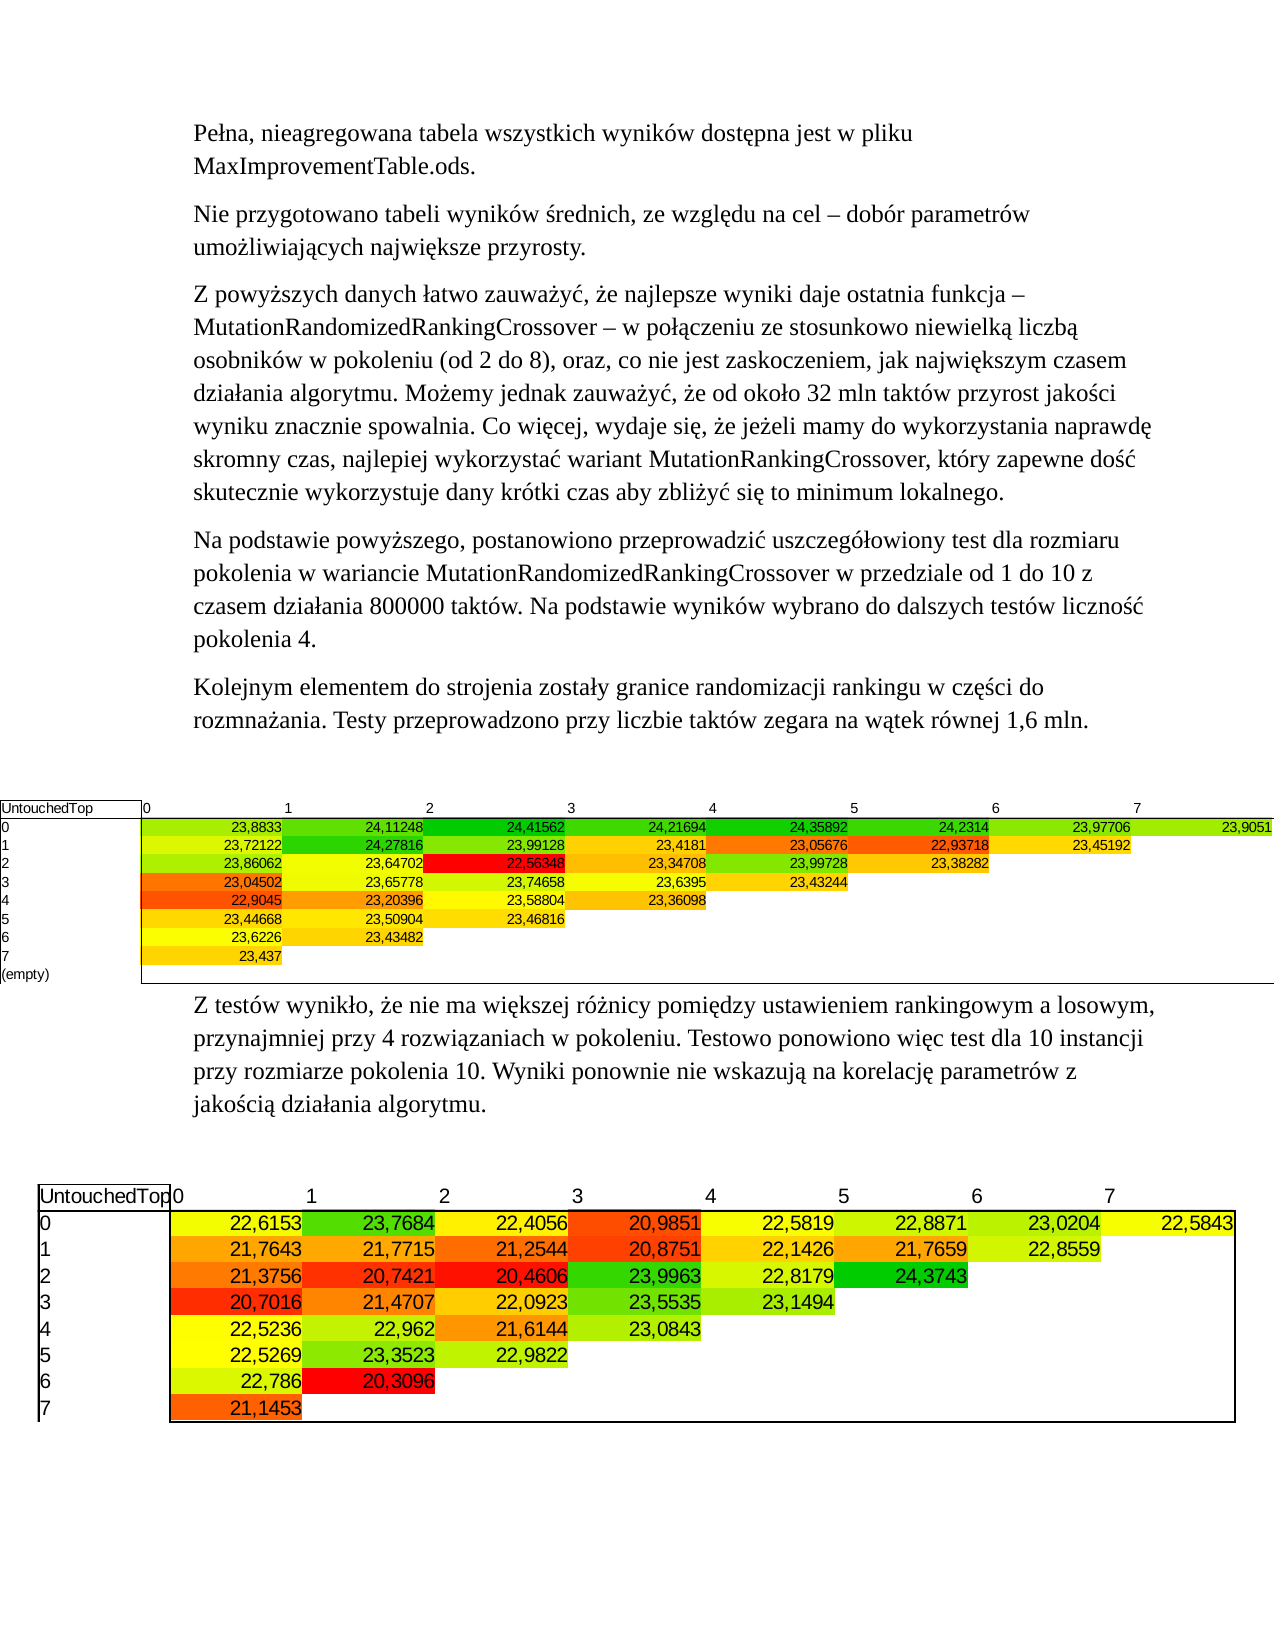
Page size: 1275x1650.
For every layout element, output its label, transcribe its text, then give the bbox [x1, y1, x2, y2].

list Nie przygotowano tabeli wyników średnich, ze względu na cel – dobór parametrów umożliwiających największe przyrosty. [156, 199, 1157, 261]
list Z testów wynikło, że nie ma większej różnicy pomiędzy ustawieniem rankingowym a losowym, przynajmniej przy 4 rozwiązaniach w pokoleniu. Testowo ponowiono więc test dla 10 instancji przy rozmiarze pokolenia 10. Wyniki ponownie nie wskazują na korelację parametrów z jakością działania algorytmu. [156, 836, 1157, 983]
list Kolejnym elementem do strojenia zostały granice randomizacji rankingu w części do rozmnażania. Testy przeprowadzono przy liczbie taktów zegara na wątek równej 1,6 mln. [156, 672, 1157, 733]
list Z testów wynikło, że nie ma większej różnicy pomiędzy ustawieniem rankingowym a losowym, przynajmniej przy 4 rozwiązaniach w pokoleniu. Testowo ponowiono więc test dla 10 instancji przy rozmiarze pokolenia 10. Wyniki ponownie nie wskazują na korelację parametrów z jakością działania algorytmu. [156, 800, 1157, 817]
list Z powyższych danych łatwo zauważyć, że najlepsze wyniki daje ostatnia funkcja – MutationRandomizedRankingCrossover – w połączeniu ze stosunkowo niewielką liczbą osobników w pokoleniu (od 2 do 8), oraz, co nie jest zaskoczeniem, jak największym czasem działania algorytmu. Możemy jednak zauważyć, że od około 32 mln taktów przyrost jakości wyniku znacznie spowalnia. Co więcej, wydaje się, że jeżeli mamy do wykorzystania naprawdę skromny czas, najlepiej wykorzystać wariant MutationRankingCrossover, który zapewne dość skutecznie wykorzystuje dany krótki czas aby zbliżyć się to minimum lokalnego. [156, 279, 1157, 506]
list Na podstawie powyższego, postanowiono przeprowadzić uszczegółowiony test dla rozmiaru pokolenia w wariancie MutationRandomizedRankingCrossover w przedziale od 1 do 10 z czasem działania 800000 taktów. Na podstawie wyników wybrano do dalszych testów liczność pokolenia 4. [156, 525, 1157, 653]
list Z testów wynikło, że nie ma większej różnicy pomiędzy ustawieniem rankingowym a losowym, przynajmniej przy 4 rozwiązaniach w pokoleniu. Testowo ponowiono więc test dla 10 instancji przy rozmiarze pokolenia 10. Wyniki ponownie nie wskazują na korelację parametrów z jakością działania algorytmu. [156, 984, 1157, 1118]
list Pełna, nieagregowana tabela wszystkich wyników dostępna jest w pliku MaxImprovementTable.ods. [156, 118, 1157, 180]
